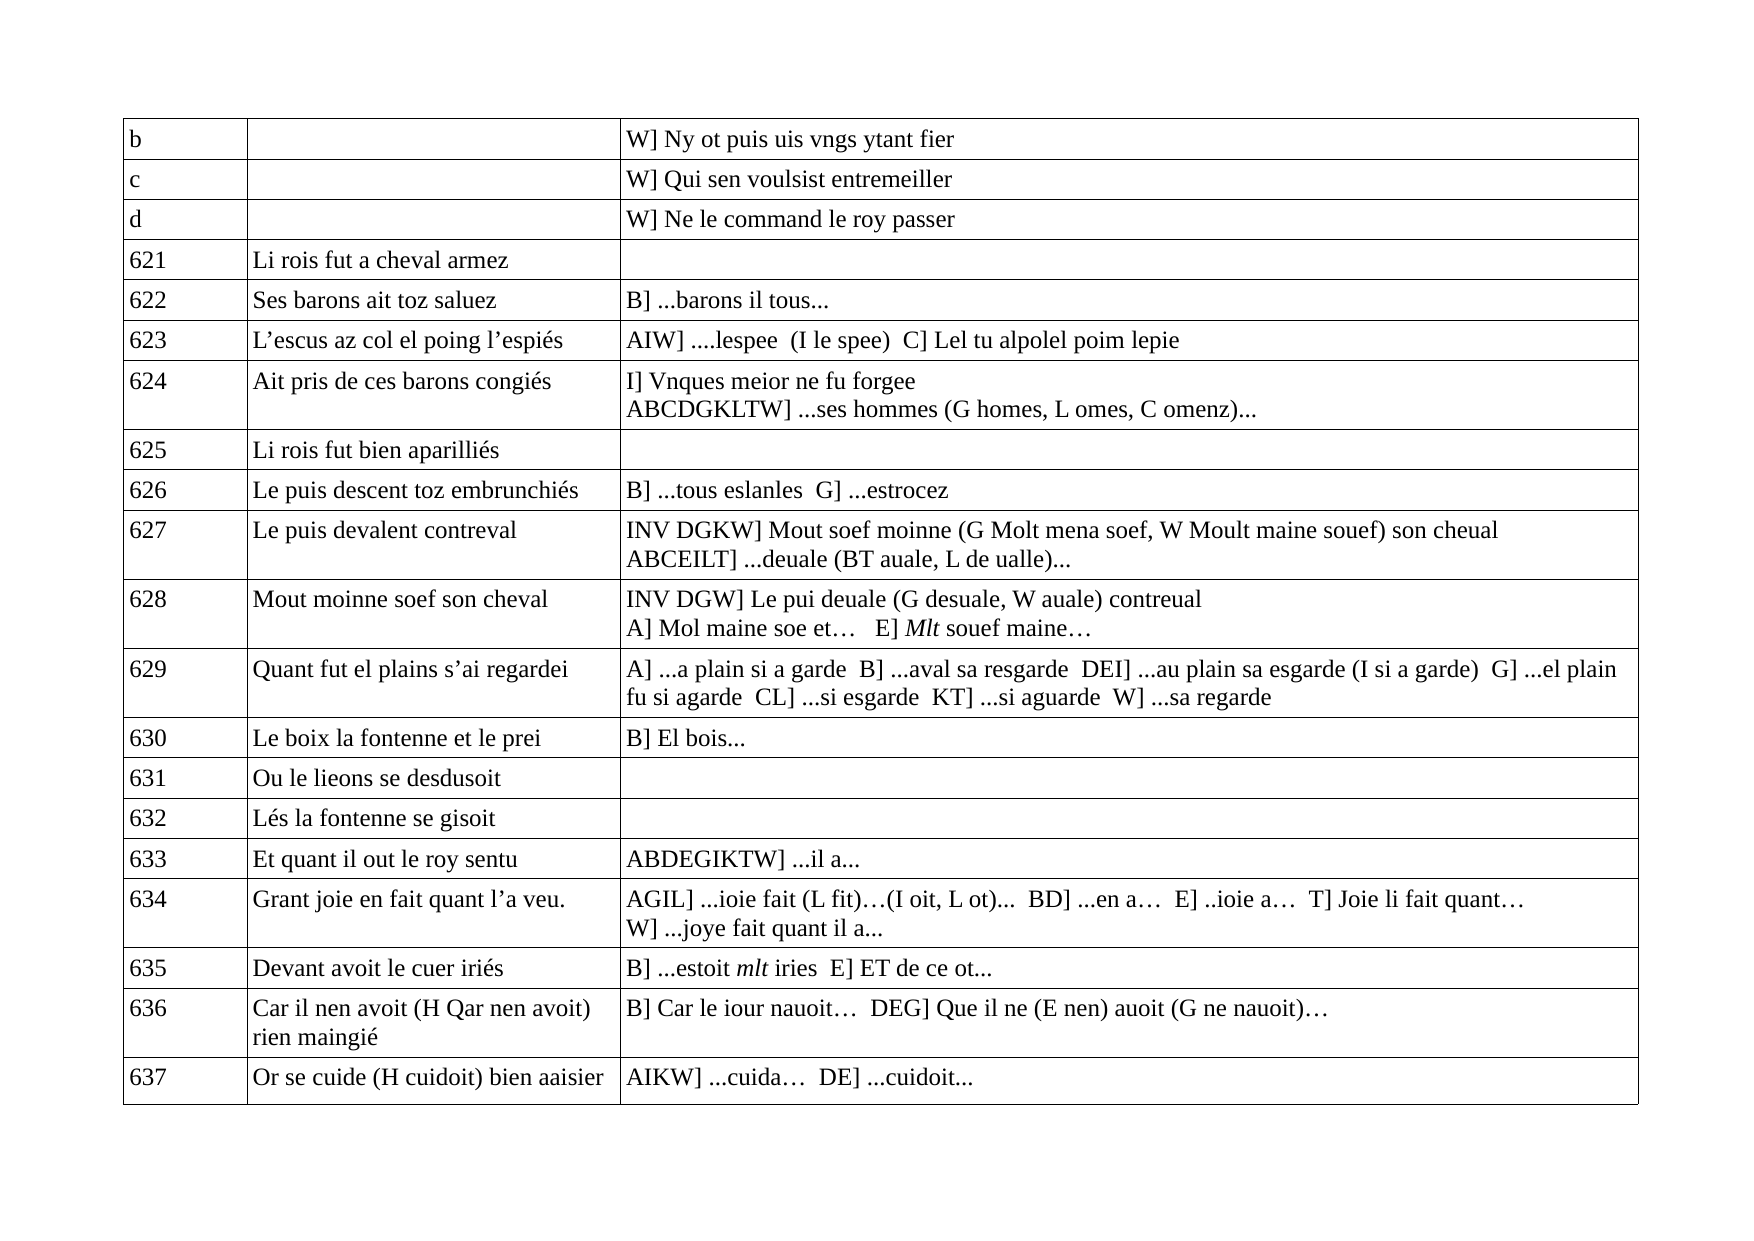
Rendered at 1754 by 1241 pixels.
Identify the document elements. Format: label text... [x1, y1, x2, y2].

table_cell 626 [124, 470, 247, 510]
table_cell Grant joie en fait quant l’a veu. [248, 879, 620, 947]
table_cell Li rois fut a cheval armez [248, 240, 620, 279]
table_cell [621, 430, 1638, 469]
table_cell [248, 200, 620, 239]
table_cell I] Vnques meior ne fu forgee ABCDGKLTW] ...ses hommes (G homes, L omes, C omenz)... [621, 361, 1638, 429]
table_cell 628 [124, 580, 247, 648]
table_cell Et quant il out le roy sentu [248, 839, 620, 878]
table_cell 635 [124, 948, 247, 987]
table_cell B] El bois... [621, 718, 1638, 757]
table_cell 625 [124, 430, 247, 469]
table_cell W] Ny ot puis uis vngs ytant fier [621, 119, 1638, 158]
table_cell c [124, 160, 247, 199]
table_cell 637 [124, 1058, 247, 1104]
table_cell [621, 799, 1638, 838]
table_cell B] ...tous eslanles G] ...estrocez [621, 470, 1638, 510]
table_cell B] ...estoit mlt iries E] ET de ce ot... [621, 948, 1638, 987]
table_cell Le boix la fontenne et le prei [248, 718, 620, 757]
table_cell 636 [124, 989, 247, 1057]
table_cell B] ...barons il tous... [621, 280, 1638, 320]
table_cell INV DGW] Le pui deuale (G desuale, W auale) contreual A] Mol maine soe et… E] Mlt souef maine… [621, 580, 1638, 648]
table_cell 627 [124, 511, 247, 579]
table_cell AIW] ....lespee (I le spee) C] Lel tu alpolel poim lepie [621, 321, 1638, 360]
table_cell [621, 240, 1638, 279]
table_cell Ses barons ait toz saluez [248, 280, 620, 320]
table_cell Or se cuide (H cuidoit) bien aaisier [248, 1058, 620, 1104]
table_cell b [124, 119, 247, 158]
table_cell 623 [124, 321, 247, 360]
table_cell AGIL] ...ioie fait (L fit)…(I oit, L ot)... BD] ...en a… E] ..ioie a… T] Joie li fait quant… W] ...joye fait quant il a... [621, 879, 1638, 947]
table_cell Quant fut el plains s’ai regardei [248, 649, 620, 717]
table_cell 633 [124, 839, 247, 878]
table_cell 624 [124, 361, 247, 429]
table_cell 632 [124, 799, 247, 838]
table_cell 622 [124, 280, 247, 320]
table_cell Ait pris de ces barons congiés [248, 361, 620, 429]
table_cell Devant avoit le cuer iriés [248, 948, 620, 987]
table_cell Ou le lieons se desdusoit [248, 758, 620, 797]
table_cell Li rois fut bien aparilliés [248, 430, 620, 469]
table_cell AIKW] ...cuida… DE] ...cuidoit... [621, 1058, 1638, 1104]
table_cell Mout moinne soef son cheval [248, 580, 620, 648]
table_cell W] Ne le command le roy passer [621, 200, 1638, 239]
table_cell Lés la fontenne se gisoit [248, 799, 620, 838]
table_cell [621, 758, 1638, 797]
table_cell A] ...a plain si a garde B] ...aval sa resgarde DEI] ...au plain sa esgarde (I si a garde) G] ...el plain fu si agarde CL] ...si esgarde KT] ...si aguarde W] ...sa regarde [621, 649, 1638, 717]
table_cell 634 [124, 879, 247, 947]
table_cell ABDEGIKTW] ...il a... [621, 839, 1638, 878]
table_cell L’escus az col el poing l’espiés [248, 321, 620, 360]
table_cell [248, 160, 620, 199]
table_cell INV DGKW] Mout soef moinne (G Molt mena soef, W Moult maine souef) son cheual ABCEILT] ...deuale (BT auale, L de ualle)... [621, 511, 1638, 579]
table_cell 629 [124, 649, 247, 717]
table_cell 631 [124, 758, 247, 797]
table_cell B] Car le iour nauoit… DEG] Que il ne (E nen) auoit (G ne nauoit)… [621, 989, 1638, 1057]
table_cell [248, 119, 620, 158]
table_cell Le puis descent toz embrunchiés [248, 470, 620, 510]
table_cell W] Qui sen voulsist entremeiller [621, 160, 1638, 199]
table_cell 621 [124, 240, 247, 279]
table_cell Le puis devalent contreval [248, 511, 620, 579]
table_cell Car il nen avoit (H Qar nen avoit) rien maingié [248, 989, 620, 1057]
table_cell d [124, 200, 247, 239]
table_cell 630 [124, 718, 247, 757]
